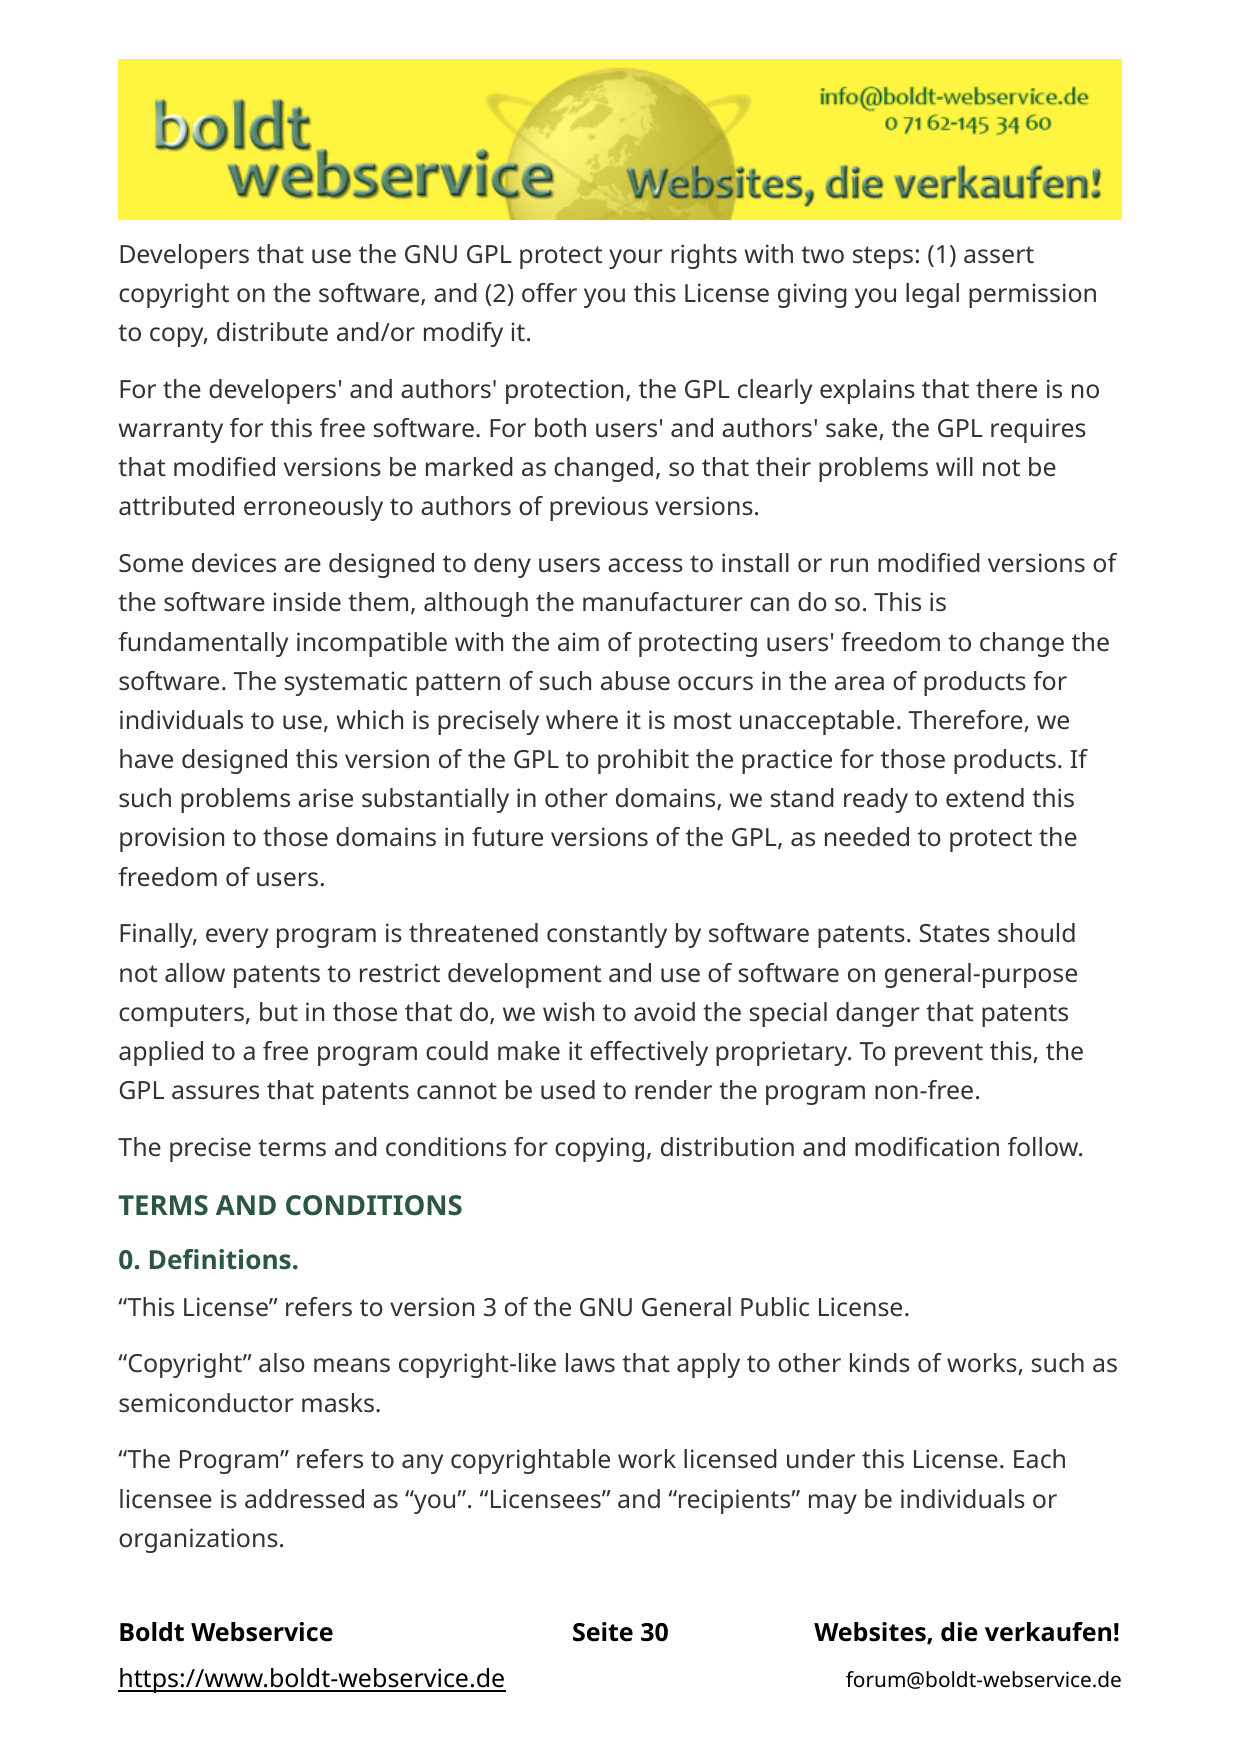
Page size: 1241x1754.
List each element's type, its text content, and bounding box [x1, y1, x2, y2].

text “This License” refers to version 3 of the GNU General Public License. [118, 1289, 1122, 1323]
text “The Program” refers to any copyrightable work licensed under this License. Each licensee is addressed as “you”. “Licensees” and “recipients” may be individuals or organizations. [118, 1442, 1122, 1554]
text For the developers' and authors' protection, the GPL clearly explains that there is no warranty for this free software. For both users' and authors' sake, the GPL requires that modified versions be marked as changed, so that their problems will not be attributed erroneously to authors of previous versions. [118, 371, 1122, 523]
text Finally, every program is threatened constantly by software patents. States should not allow patents to restrict development and use of software on general-purpose computers, but in those that do, we wish to avoid the special danger that patents applied to a free program could make it effectively proprietary. To prevent this, the GPL assures that patents cannot be used to render the program non-free. [118, 916, 1122, 1107]
text Developers that use the GNU GPL protect your rights with two steps: (1) assert copyright on the software, and (2) offer you this License giving you legal permission to copy, distribute and/or modify it. [118, 236, 1122, 349]
text Some devices are designed to deny users access to install or run modified versions of the software inside them, although the manufacturer can do so. This is fundamentally incompatible with the aim of protecting users' freedom to change the software. The systematic pattern of such abuse occurs in the area of products for individuals to use, which is precisely where it is most unacceptable. Therefore, we have designed this version of the GPL to prohibit the practice for those products. If such problems arise substantially in other domains, we stand ready to extend this provision to those domains in future versions of the GPL, as needed to protect the freedom of users. [118, 546, 1122, 893]
text “Copyright” also means copyright-like laws that apply to other kinds of works, such as semiconductor masks. [118, 1346, 1122, 1419]
picture [118, 59, 1123, 220]
subtitle TERMS AND CONDITIONS [118, 1186, 1122, 1224]
text The precise terms and conditions for copying, distribution and modification follow. [118, 1129, 1122, 1164]
subtitle 0. Definitions. [118, 1242, 1122, 1277]
